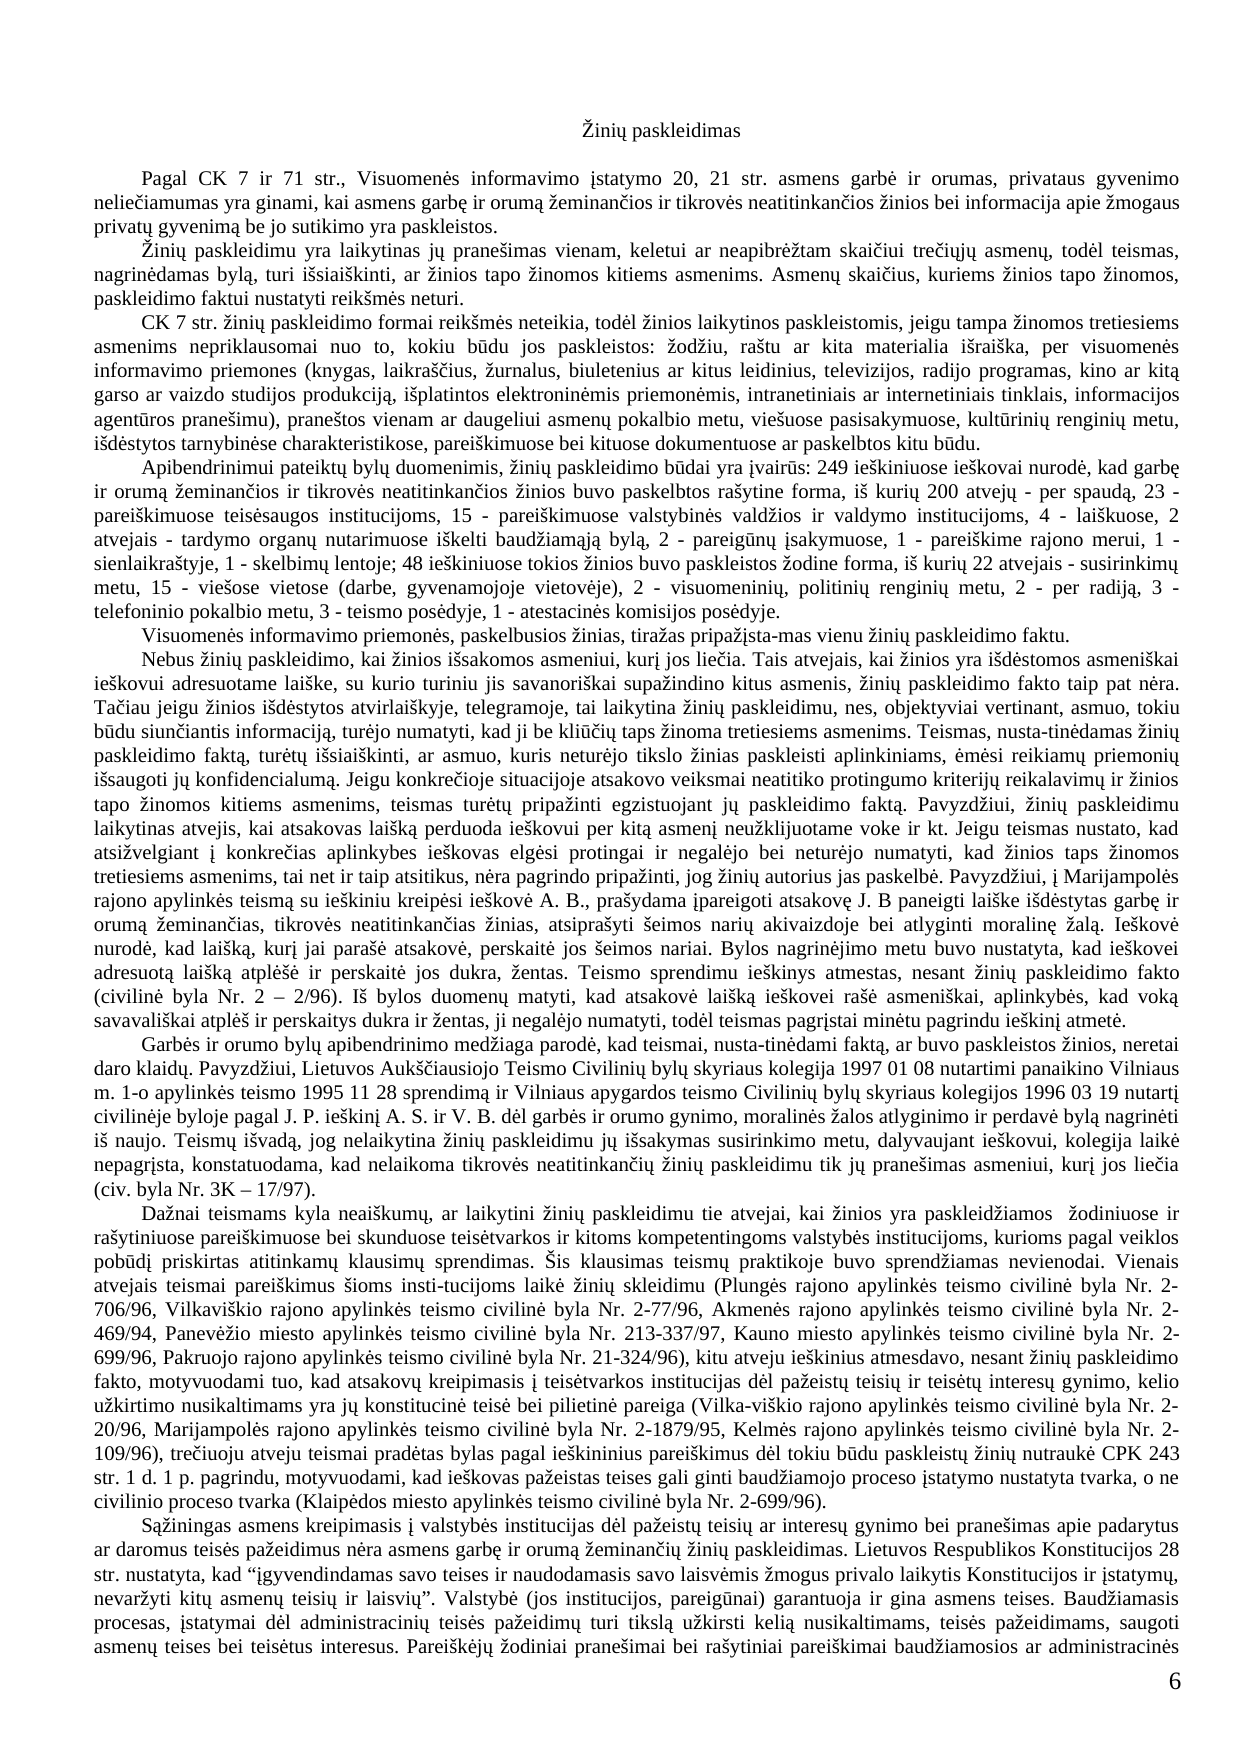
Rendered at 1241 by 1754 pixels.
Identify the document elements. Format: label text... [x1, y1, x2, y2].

text Pagal CK 7 ir 71 str., Visuomenės informavimo įstatymo 20, 21 str. asmens garbė ir orumas, privataus gyvenimo neliečiamumas yra ginami, kai asmens garbę ir orumą žeminančios ir tikrovės neatitinkančios žinios bei informacija apie žmogaus privatų gyvenimą be jo sutikimo yra paskleistos. [94, 166, 1181, 238]
text Žinių paskleidimas [94, 118, 1181, 142]
text Nebus žinių paskleidimo, kai žinios išsakomos asmeniui, kurį jos liečia. Tais atvejais, kai žinios yra išdėstomos asmeniškai ieškovui adresuotame laiške, su kurio turiniu jis savanoriškai supažindino kitus asmenis, žinių paskleidimo fakto taip pat nėra. Tačiau jeigu žinios išdėstytos atvirlaiškyje, telegramoje, tai laikytina žinių paskleidimu, nes, objektyviai vertinant, asmuo, tokiu būdu siunčiantis informaciją, turėjo numatyti, kad ji be kliūčių taps žinoma tretiesiems asmenims. Teismas, nusta-tinėdamas žinių paskleidimo faktą, turėtų išsiaiškinti, ar asmuo, kuris neturėjo tikslo žinias paskleisti aplinkiniams, ėmėsi reikiamų priemonių išsaugoti jų konfidencialumą. Jeigu konkrečioje situacijoje atsakovo veiksmai neatitiko protingumo kriterijų reikalavimų ir žinios tapo žinomos kitiems asmenims, teismas turėtų pripažinti egzistuojant jų paskleidimo faktą. Pavyzdžiui, žinių paskleidimu laikytinas atvejis, kai atsakovas laišką perduoda ieškovui per kitą asmenį neužklijuotame voke ir kt. Jeigu teismas nustato, kad atsižvelgiant į konkrečias aplinkybes ieškovas elgėsi protingai ir negalėjo bei neturėjo numatyti, kad žinios taps žinomos tretiesiems asmenims, tai net ir taip atsitikus, nėra pagrindo pripažinti, jog žinių autorius jas paskelbė. Pavyzdžiui, į Marijampolės rajono apylinkės teismą su ieškiniu kreipėsi ieškovė A. B., prašydama įpareigoti atsakovę J. B paneigti laiške išdėstytas garbę ir orumą žeminančias, tikrovės neatitinkančias žinias, atsiprašyti šeimos narių akivaizdoje bei atlyginti moralinę žalą. Ieškovė nurodė, kad laišką, kurį jai parašė atsakovė, perskaitė jos šeimos nariai. Bylos nagrinėjimo metu buvo nustatyta, kad ieškovei adresuotą laišką atplėšė ir perskaitė jos dukra, žentas. Teismo sprendimu ieškinys atmestas, nesant žinių paskleidimo fakto (civilinė byla Nr. 2 – 2/96). Iš bylos duomenų matyti, kad atsakovė laišką ieškovei rašė asmeniškai, aplinkybės, kad voką savavališkai atplėš ir perskaitys dukra ir žentas, ji negalėjo numatyti, todėl teismas pagrįstai minėtu pagrindu ieškinį atmetė. [94, 647, 1181, 1032]
text Sąžiningas asmens kreipimasis į valstybės institucijas dėl pažeistų teisių ar interesų gynimo bei pranešimas apie padarytus ar daromus teisės pažeidimus nėra asmens garbę ir orumą žeminančių žinių paskleidimas. Lietuvos Respublikos Konstitucijos 28 str. nustatyta, kad “įgyvendindamas savo teises ir naudodamasis savo laisvėmis žmogus privalo laikytis Konstitucijos ir įstatymų, nevaržyti kitų asmenų teisių ir laisvių”. Valstybė (jos institucijos, pareigūnai) garantuoja ir gina asmens teises. Baudžiamasis procesas, įstatymai dėl administracinių teisės pažeidimų turi tikslą užkirsti kelią nusikaltimams, teisės pažeidimams, saugoti asmenų teises bei teisėtus interesus. Pareiškėjų žodiniai pranešimai bei rašytiniai pareiškimai baudžiamosios ar administracinės [94, 1513, 1181, 1658]
text Apibendrinimui pateiktų bylų duomenimis, žinių paskleidimo būdai yra įvairūs: 249 ieškiniuose ieškovai nurodė, kad garbę ir orumą žeminančios ir tikrovės neatitinkančios žinios buvo paskelbtos rašytine forma, iš kurių 200 atvejų - per spaudą, 23 - pareiškimuose teisėsaugos institucijoms, 15 - pareiškimuose valstybinės valdžios ir valdymo institucijoms, 4 - laiškuose, 2 atvejais - tardymo organų nutarimuose iškelti baudžiamąją bylą, 2 - pareigūnų įsakymuose, 1 - pareiškime rajono merui, 1 - sienlaikraštyje, 1 - skelbimų lentoje; 48 ieškiniuose tokios žinios buvo paskleistos žodine forma, iš kurių 22 atvejais - susirinkimų metu, 15 - viešose vietose (darbe, gyvenamojoje vietovėje), 2 - visuomeninių, politinių renginių metu, 2 - per radiją, 3 - telefoninio pokalbio metu, 3 - teismo posėdyje, 1 - atestacinės komisijos posėdyje. [94, 454, 1181, 623]
text CK 7 str. žinių paskleidimo formai reikšmės neteikia, todėl žinios laikytinos paskleistomis, jeigu tampa žinomos tretiesiems asmenims nepriklausomai nuo to, kokiu būdu jos paskleistos: žodžiu, raštu ar kita materialia išraiška, per visuomenės informavimo priemones (knygas, laikraščius, žurnalus, biuletenius ar kitus leidinius, televizijos, radijo programas, kino ar kitą garso ar vaizdo studijos produkciją, išplatintos elektroninėmis priemonėmis, intranetiniais ar internetiniais tinklais, informacijos agentūros pranešimu), praneštos vienam ar daugeliui asmenų pokalbio metu, viešuose pasisakymuose, kultūrinių renginių metu, išdėstytos tarnybinėse charakteristikose, pareiškimuose bei kituose dokumentuose ar paskelbtos kitu būdu. [94, 310, 1181, 454]
text Visuomenės informavimo priemonės, paskelbusios žinias, tiražas pripažįsta-mas vienu žinių paskleidimo faktu. [94, 623, 1181, 647]
text Žinių paskleidimu yra laikytinas jų pranešimas vienam, keletui ar neapibrėžtam skaičiui trečiųjų asmenų, todėl teismas, nagrinėdamas bylą, turi išsiaiškinti, ar žinios tapo žinomos kitiems asmenims. Asmenų skaičius, kuriems žinios tapo žinomos, paskleidimo faktui nustatyti reikšmės neturi. [94, 238, 1181, 310]
text Dažnai teismams kyla neaiškumų, ar laikytini žinių paskleidimu tie atvejai, kai žinios yra paskleidžiamos žodiniuose ir rašytiniuose pareiškimuose bei skunduose teisėtvarkos ir kitoms kompetentingoms valstybės institucijoms, kurioms pagal veiklos pobūdį priskirtas atitinkamų klausimų sprendimas. Šis klausimas teismų praktikoje buvo sprendžiamas nevienodai. Vienais atvejais teismai pareiškimus šioms insti-tucijoms laikė žinių skleidimu (Plungės rajono apylinkės teismo civilinė byla Nr. 2-706/96, Vilkaviškio rajono apylinkės teismo civilinė byla Nr. 2-77/96, Akmenės rajono apylinkės teismo civilinė byla Nr. 2-469/94, Panevėžio miesto apylinkės teismo civilinė byla Nr. 213-337/97, Kauno miesto apylinkės teismo civilinė byla Nr. 2-699/96, Pakruojo rajono apylinkės teismo civilinė byla Nr. 21-324/96), kitu atveju ieškinius atmesdavo, nesant žinių paskleidimo fakto, motyvuodami tuo, kad atsakovų kreipimasis į teisėtvarkos institucijas dėl pažeistų teisių ir teisėtų interesų gynimo, kelio užkirtimo nusikaltimams yra jų konstitucinė teisė bei pilietinė pareiga (Vilka-viškio rajono apylinkės teismo civilinė byla Nr. 2-20/96, Marijampolės rajono apylinkės teismo civilinė byla Nr. 2-1879/95, Kelmės rajono apylinkės teismo civilinė byla Nr. 2-109/96), trečiuoju atveju teismai pradėtas bylas pagal ieškininius pareiškimus dėl tokiu būdu paskleistų žinių nutraukė CPK 243 str. 1 d. 1 p. pagrindu, motyvuodami, kad ieškovas pažeistas teises gali ginti baudžiamojo proceso įstatymo nustatyta tvarka, o ne civilinio proceso tvarka (Klaipėdos miesto apylinkės teismo civilinė byla Nr. 2-699/96). [94, 1201, 1181, 1513]
text Garbės ir orumo bylų apibendrinimo medžiaga parodė, kad teismai, nusta-tinėdami faktą, ar buvo paskleistos žinios, neretai daro klaidų. Pavyzdžiui, Lietuvos Aukščiausiojo Teismo Civilinių bylų skyriaus kolegija 1997 01 08 nutartimi panaikino Vilniaus m. 1-o apylinkės teismo 1995 11 28 sprendimą ir Vilniaus apygardos teismo Civilinių bylų skyriaus kolegijos 1996 03 19 nutartį civilinėje byloje pagal J. P. ieškinį A. S. ir V. B. dėl garbės ir orumo gynimo, moralinės žalos atlyginimo ir perdavė bylą nagrinėti iš naujo. Teismų išvadą, jog nelaikytina žinių paskleidimu jų išsakymas susirinkimo metu, dalyvaujant ieškovui, kolegija laikė nepagrįsta, konstatuodama, kad nelaikoma tikrovės neatitinkančių žinių paskleidimu tik jų pranešimas asmeniui, kurį jos liečia (civ. byla Nr. 3K – 17/97). [94, 1032, 1181, 1201]
